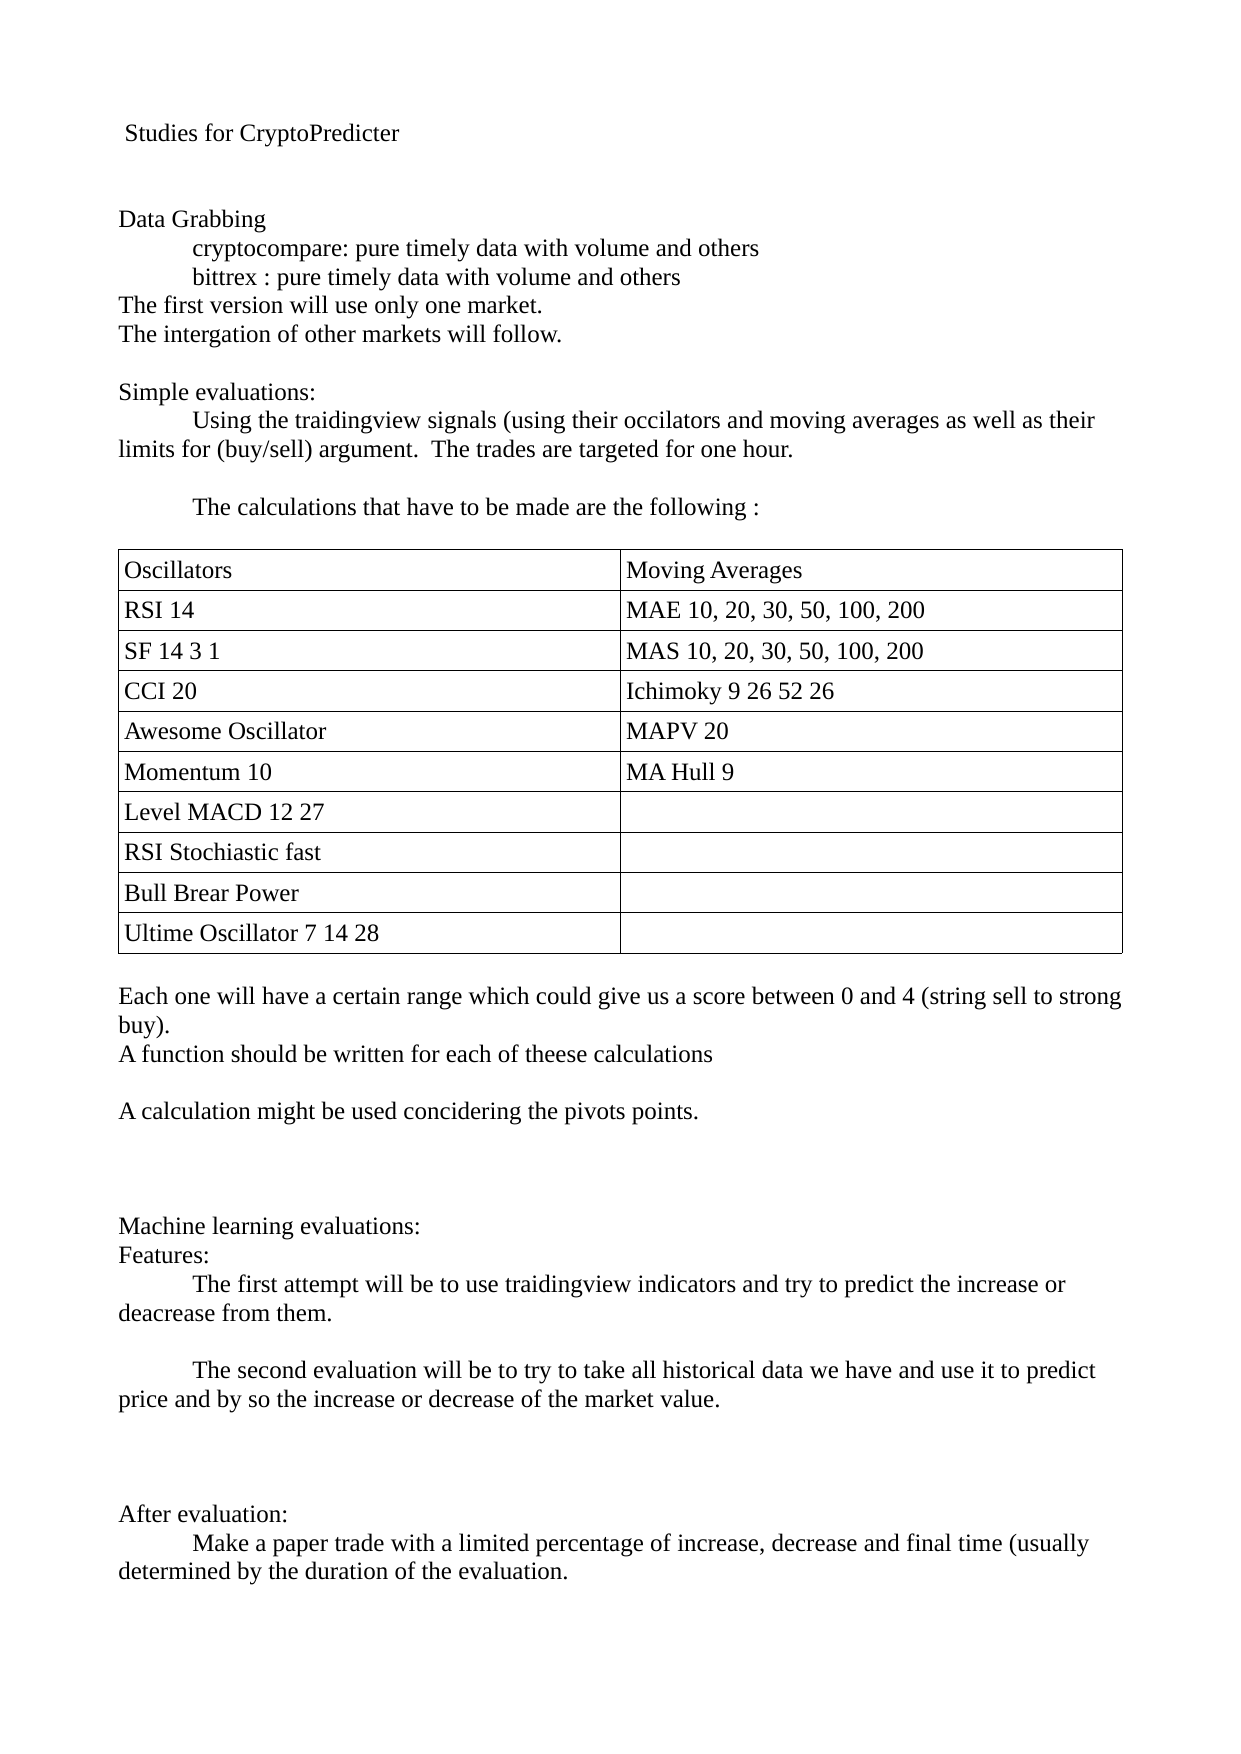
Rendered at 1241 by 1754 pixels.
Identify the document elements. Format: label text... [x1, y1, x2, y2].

table_cell [621, 792, 1122, 832]
table_cell Awesome Oscillator [119, 712, 620, 751]
text Each one will have a certain range which could give us a score between 0 and 4 (string sell to strong buy). [118, 981, 1122, 1039]
table_cell Bull Brear Power [119, 873, 620, 912]
table_cell [621, 833, 1122, 872]
text Studies for CryptoPredicter [118, 118, 1122, 147]
table_cell RSI 14 [119, 591, 620, 630]
table_cell MAE 10, 20, 30, 50, 100, 200 [621, 591, 1122, 630]
table_cell Ichimoky 9 26 52 26 [621, 671, 1122, 711]
text The first version will use only one market. [118, 291, 1122, 319]
table_cell CCI 20 [119, 671, 620, 711]
table_cell SF 14 3 1 [119, 631, 620, 670]
text The second evaluation will be to try to take all historical data we have and use it to predict price and by so the increase or decrease of the market value. [118, 1355, 1122, 1413]
text Simple evaluations: [118, 377, 1122, 406]
text bittrex : pure timely data with volume and others [118, 262, 1122, 291]
table_cell MAPV 20 [621, 712, 1122, 751]
text The intergation of other markets will follow. [118, 319, 1122, 348]
text A function should be written for each of theese calculations [118, 1039, 1122, 1068]
table_cell MAS 10, 20, 30, 50, 100, 200 [621, 631, 1122, 670]
text Machine learning evaluations: [118, 1211, 1122, 1240]
table_cell MA Hull 9 [621, 752, 1122, 791]
text cryptocompare: pure timely data with volume and others [118, 233, 1122, 262]
text Using the traidingview signals (using their occilators and moving averages as well as their limits for (buy/sell) argument. The trades are targeted for one hour. [118, 406, 1122, 463]
text The calculations that have to be made are the following : [118, 492, 1122, 521]
table_header Moving Averages [621, 550, 1122, 590]
table_cell RSI Stochiastic fast [119, 833, 620, 872]
table_cell [621, 873, 1122, 912]
table_cell [621, 913, 1122, 952]
text After evaluation: [118, 1499, 1122, 1528]
table_cell Level MACD 12 27 [119, 792, 620, 832]
text A calculation might be used concidering the pivots points. [118, 1096, 1122, 1125]
text Features: [118, 1240, 1122, 1269]
table_cell Momentum 10 [119, 752, 620, 791]
text Make a paper trade with a limited percentage of increase, decrease and final time (usually determined by the duration of the evaluation. [118, 1528, 1122, 1585]
table_cell Ultime Oscillator 7 14 28 [119, 913, 620, 952]
table_header Oscillators [119, 550, 620, 590]
text The first attempt will be to use traidingview indicators and try to predict the increase or deacrease from them. [118, 1269, 1122, 1326]
text Data Grabbing [118, 204, 1122, 233]
